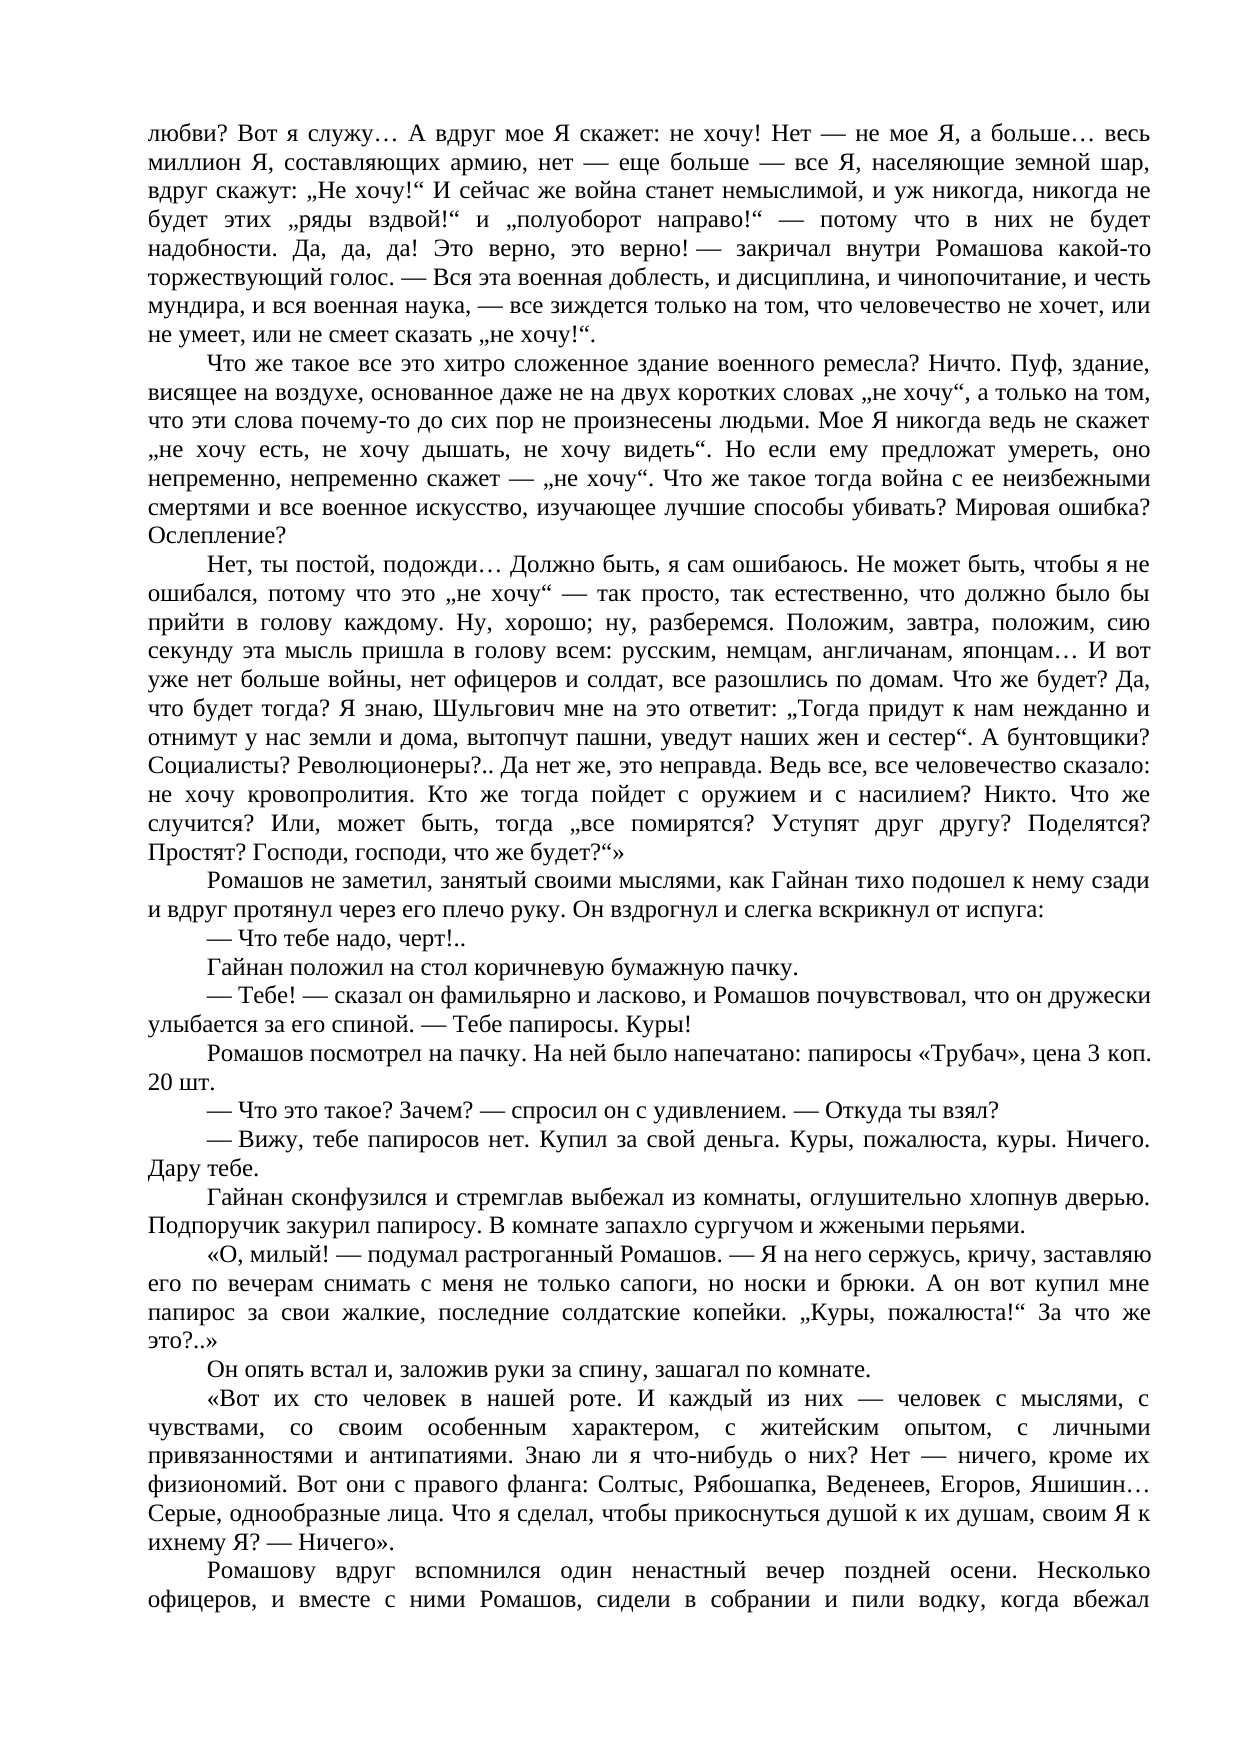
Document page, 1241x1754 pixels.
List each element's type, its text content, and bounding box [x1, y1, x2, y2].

text Что же такое все это хитро сложенное здание военного ремесла? Ничто. Пуф, здание, висящее на воздухе, основанное даже не на двух коротких словах „не хочу“, а только на том, что эти слова почему-то до сих пор не произнесены людьми. Мое Я никогда ведь не скажет „не хочу есть, не хочу дышать, не хочу видеть“. Но если ему предложат умереть, оно непременно, непременно скажет — „не хочу“. Что же такое тогда война с ее неизбежными смертями и все военное искусство, изучающее лучшие способы убивать? Мировая ошибка? Ослепление? [148, 348, 1152, 549]
text Ромашов не заметил, занятый своими мыслями, как Гайнан тихо подошел к нему сзади и вдруг протянул через его плечо руку. Он вздрогнул и слегка вскрикнул от испуга: [148, 866, 1152, 923]
text — Что тебе надо, черт!.. [148, 923, 1152, 952]
text — Что это такое? Зачем? — спросил он с удивлением. — Откуда ты взял? [148, 1096, 1152, 1124]
text Ромашову вдруг вспомнился один ненастный вечер поздней осени. Несколько офицеров, и вместе с ними Ромашов, сидели в собрании и пили водку, когда вбежал [148, 1556, 1152, 1613]
text Ромашов посмотрел на пачку. На ней было напечатано: папиросы «Трубач», цена 3 коп. 20 шт. [148, 1038, 1152, 1096]
text Гайнан сконфузился и стремглав выбежал из комнаты, оглушительно хлопнув дверью. Подпоручик закурил папиросу. В комнате запахло сургучом и жжеными перьями. [148, 1182, 1152, 1239]
text Он опять встал и, заложив руки за спину, зашагал по комнате. [148, 1354, 1152, 1383]
text «О, милый! — подумал растроганный Ромашов. — Я на него сержусь, кричу, заставляю его по вечерам снимать с меня не только сапоги, но носки и брюки. А он вот купил мне папирос за свои жалкие, последние солдатские копейки. „Куры, пожалюста!“ За что же это?..» [148, 1239, 1152, 1354]
text — Вижу, тебе папиросов нет. Купил за свой деньга. Куры, пожалюста, куры. Ничего. Дару тебе. [148, 1124, 1152, 1182]
text Гайнан положил на стол коричневую бумажную пачку. [148, 952, 1152, 981]
text «Вот их сто человек в нашей роте. И каждый из них — человек с мыслями, с чувствами, со своим особенным характером, с житейским опытом, с личными привязанностями и антипатиями. Знаю ли я что-нибудь о них? Нет — ничего, кроме их физиономий. Вот они с правого фланга: Солтыс, Рябошапка, Веденеев, Егоров, Яшишин… Серые, однообразные лица. Что я сделал, чтобы прикоснуться душой к их душам, своим Я к ихнему Я? — Ничего». [148, 1383, 1152, 1556]
text Нет, ты постой, подожди… Должно быть, я сам ошибаюсь. Не может быть, чтобы я не ошибался, потому что это „не хочу“ — так просто, так естественно, что должно было бы прийти в голову каждому. Ну, хорошо; ну, разберемся. Положим, завтра, положим, сию секунду эта мысль пришла в голову всем: русским, немцам, англичанам, японцам… И вот уже нет больше войны, нет офицеров и солдат, все разошлись по домам. Что же будет? Да, что будет тогда? Я знаю, Шульгович мне на это ответит: „Тогда придут к нам нежданно и отнимут у нас земли и дома, вытопчут пашни, уведут наших жен и сестер“. А бунтовщики? Социалисты? Революционеры?.. Да нет же, это неправда. Ведь все, все человечество сказало: не хочу кровопролития. Кто же тогда пойдет с оружием и с насилием? Никто. Что же случится? Или, может быть, тогда „все помирятся? Уступят друг другу? Поделятся? Простят? Господи, господи, что же будет?“» [148, 549, 1152, 866]
text любви? Вот я служу… А вдруг мое Я скажет: не хочу! Нет — не мое Я, а больше… весь миллион Я, составляющих армию, нет — еще больше — все Я, населяющие земной шар, вдруг скажут: „Не хочу!“ И сейчас же война станет немыслимой, и уж никогда, никогда не будет этих „ряды вздвой!“ и „полуоборот направо!“ — потому что в них не будет надобности. Да, да, да! Это верно, это верно! — закричал внутри Ромашова какой-то торжествующий голос. — Вся эта военная доблесть, и дисциплина, и чинопочитание, и честь мундира, и вся военная наука, — все зиждется только на том, что человечество не хочет, или не умеет, или не смеет сказать „не хочу!“. [148, 118, 1152, 348]
text — Тебе! — сказал он фамильярно и ласково, и Ромашов почувствовал, что он дружески улыбается за его спиной. — Тебе папиросы. Куры! [148, 981, 1152, 1038]
